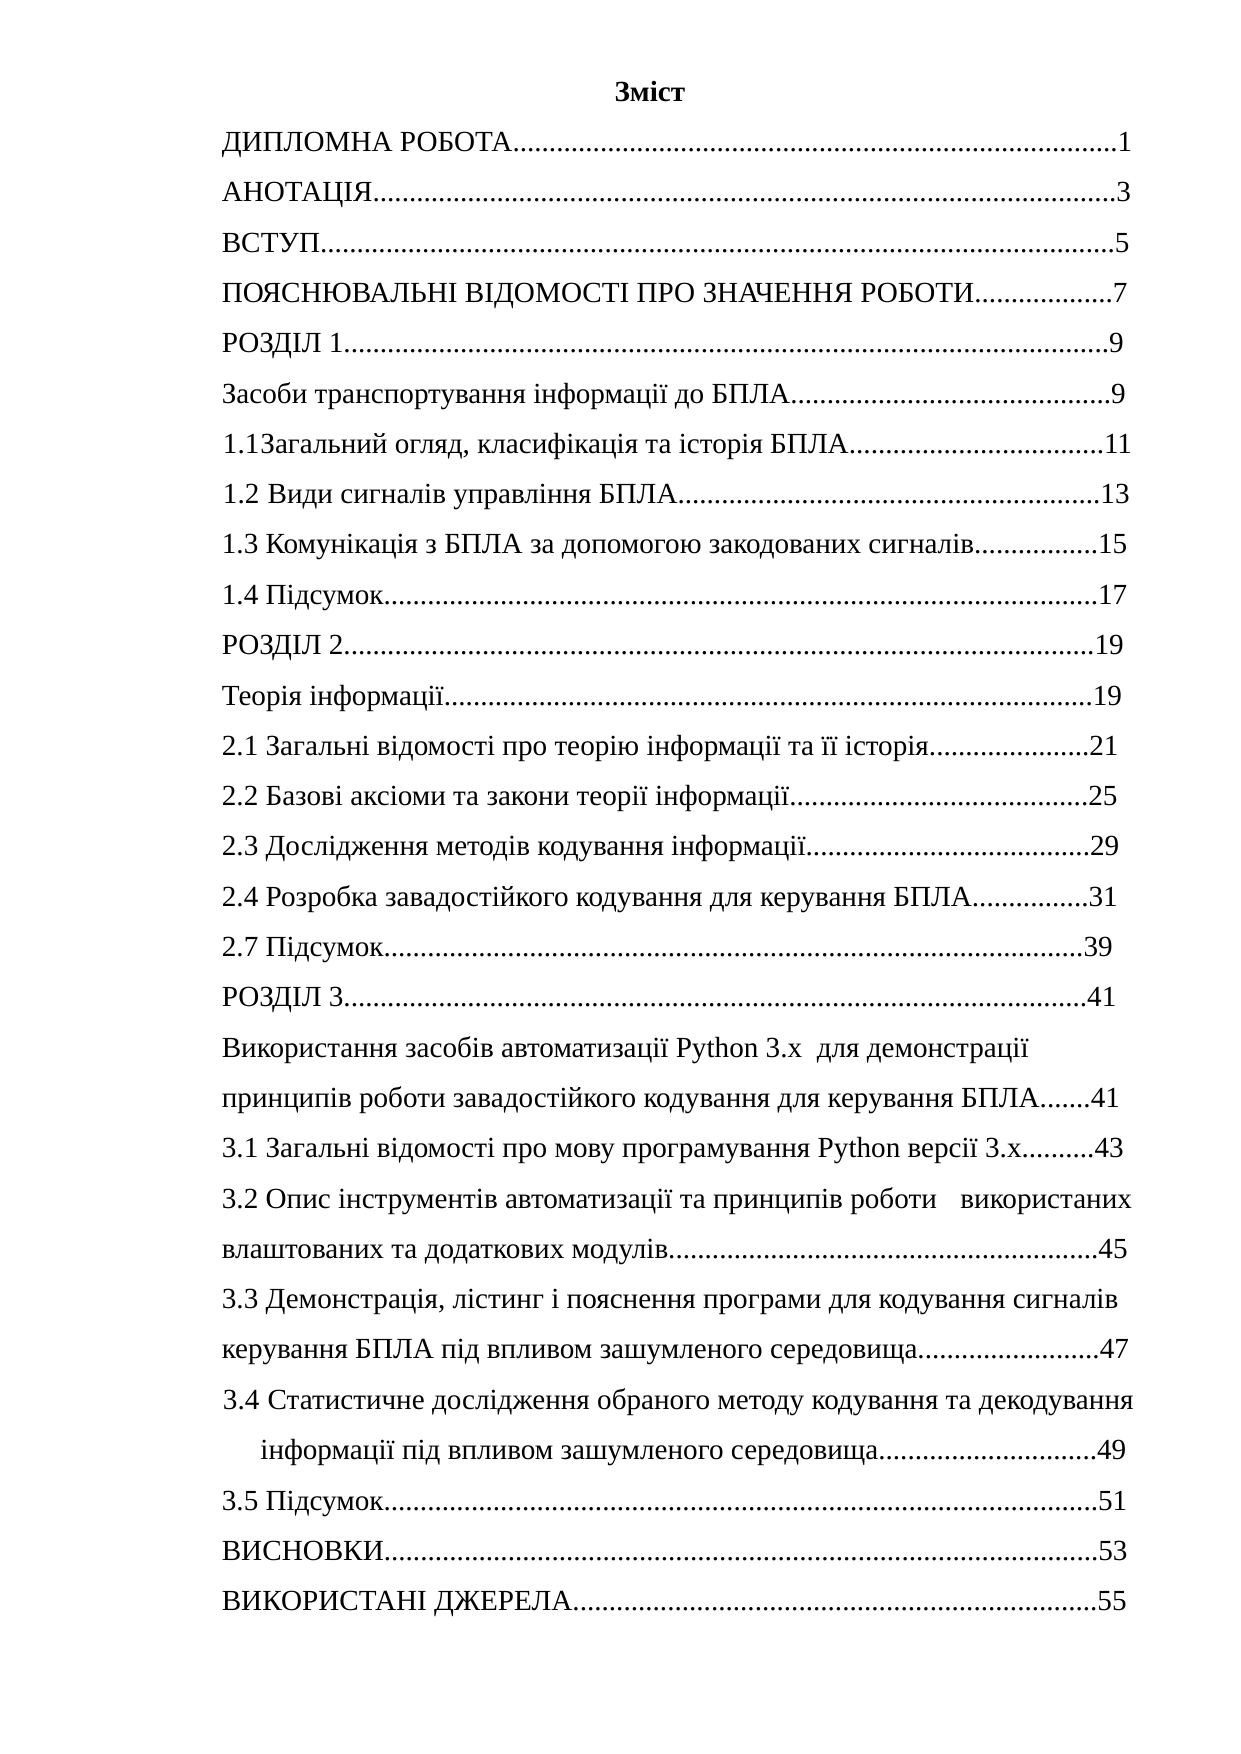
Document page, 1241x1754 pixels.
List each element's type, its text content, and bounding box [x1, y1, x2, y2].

text ВИКОРИСТАНІ ДЖЕРЕЛА........................................................................55 [148, 1583, 1152, 1617]
text ВИСНОВКИ..................................................................................................53 [148, 1533, 1152, 1566]
text 3.5 Підсумок..................................................................................................51 [148, 1483, 1152, 1516]
list Статистичне дослідження обраного методу кодування та декодування інформації під впливом зашумленого середовища..............................49 [223, 1382, 1152, 1466]
text Використання засобів автоматизації Python 3.x для демонстрації принципів роботи завадостійкого кодування для керування БПЛА.......41 [148, 1030, 1152, 1114]
text ПОЯСНЮВАЛЬНІ ВІДОМОСТІ ПРО ЗНАЧЕННЯ РОБОТИ...................7 [148, 275, 1152, 309]
text Зміст [148, 74, 1152, 107]
text 2.4 Розробка завадостійкого кодування для керування БПЛА................31 [148, 879, 1152, 912]
text РОЗДІЛ 2.......................................................................................................19 [148, 627, 1152, 661]
text 3.3 Демонстрація, лістинг і пояснення програми для кодування сигналів керування БПЛА під впливом зашумленого середовища.........................47 [148, 1281, 1152, 1365]
text Теорія інформації.........................................................................................19 [148, 678, 1152, 711]
text 3.1 Загальні відомості про мову програмування Python версії 3.х..........43 [148, 1130, 1152, 1164]
text АНОТАЦІЯ......................................................................................................3 [148, 174, 1152, 208]
text ВСТУП.............................................................................................................5 [148, 225, 1152, 258]
text РОЗДІЛ 1.........................................................................................................9 [148, 325, 1152, 359]
list Види сигналів управління БПЛА..........................................................13 [223, 476, 1152, 510]
text ДИПЛОМНА РОБОТА...................................................................................1 [148, 124, 1152, 158]
text 2.1 Загальні відомості про теорію інформації та її історія......................21 [148, 728, 1152, 761]
text 2.3 Дослідження методів кодування інформації.......................................29 [148, 828, 1152, 862]
text 1.3 Комунікація з БПЛА за допомогою закодованих сигналів.................15 [148, 527, 1152, 560]
text Засоби транспортування інформації до БПЛА............................................9 [148, 376, 1152, 409]
text 3.2 Опис інструментів автоматизації та принципів роботи використаних влаштованих та додаткових модулів...........................................................45 [148, 1181, 1152, 1264]
text 2.7 Підсумок................................................................................................39 [148, 929, 1152, 963]
list Загальний огляд, класифікація та історія БПЛА...................................11 [223, 426, 1152, 459]
text 1.4 Підсумок..................................................................................................17 [148, 577, 1152, 611]
text РОЗДІЛ 3......................................................................................................41 [148, 979, 1152, 1013]
text 2.2 Базові аксіоми та закони теорії інформації.........................................25 [148, 778, 1152, 812]
